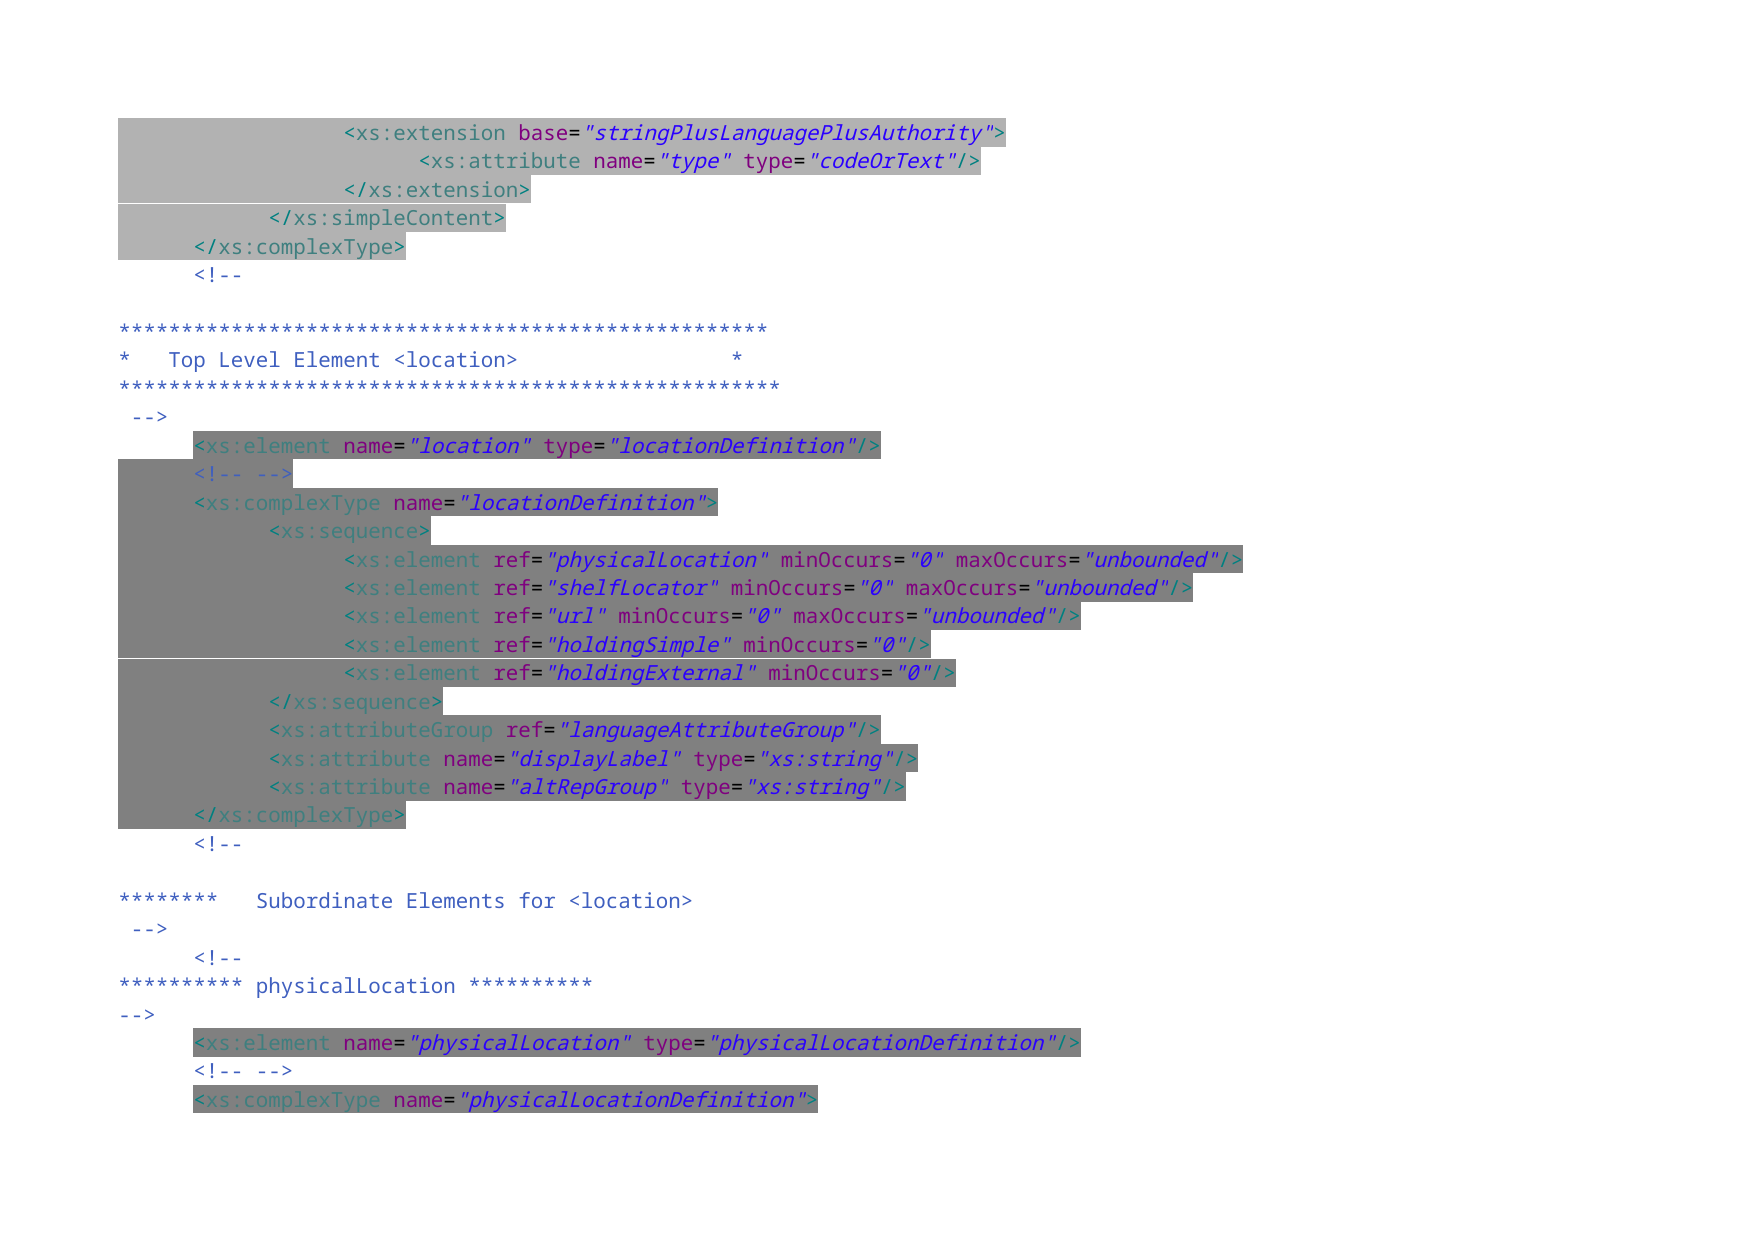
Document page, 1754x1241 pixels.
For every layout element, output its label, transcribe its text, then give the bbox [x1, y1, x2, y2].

text <!-- [118, 260, 1636, 289]
text --> [118, 402, 1636, 431]
text ***************************************************** [118, 374, 1636, 402]
text <xs:complexType name="locationDefinition"> [118, 488, 1636, 516]
text --> [118, 914, 1636, 943]
text <xs:attributeGroup ref="languageAttributeGroup"/> [118, 715, 1636, 744]
text </xs:sequence> [118, 687, 1636, 715]
text </xs:extension> [118, 175, 1636, 203]
text <xs:sequence> [118, 516, 1636, 545]
text ******** Subordinate Elements for <location> [118, 886, 1636, 914]
text * Top Level Element <location> * [118, 346, 1636, 374]
text </xs:complexType> [118, 801, 1636, 829]
text </xs:simpleContent> [118, 203, 1636, 232]
text ********** physicalLocation ********** [118, 971, 1636, 1000]
text <xs:complexType name="physicalLocationDefinition"> [118, 1085, 1636, 1113]
text <xs:element name="location" type="locationDefinition"/> [118, 431, 1636, 459]
text <xs:element ref="url" minOccurs="0" maxOccurs="unbounded"/> [118, 602, 1636, 630]
text <xs:element ref="holdingSimple" minOccurs="0"/> [118, 630, 1636, 658]
text <xs:attribute name="displayLabel" type="xs:string"/> [118, 744, 1636, 772]
text <xs:element ref="physicalLocation" minOccurs="0" maxOccurs="unbounded"/> [118, 545, 1636, 573]
text <!-- --> [118, 459, 1636, 488]
text <xs:extension base="stringPlusLanguagePlusAuthority"> [118, 118, 1636, 147]
text <!-- [118, 829, 1636, 857]
text <xs:element ref="shelfLocator" minOccurs="0" maxOccurs="unbounded"/> [118, 573, 1636, 602]
text </xs:complexType> [118, 232, 1636, 260]
text <xs:attribute name="type" type="codeOrText"/> [118, 147, 1636, 175]
text <!-- --> [118, 1057, 1636, 1085]
text <!-- [118, 943, 1636, 971]
text <xs:attribute name="altRepGroup" type="xs:string"/> [118, 772, 1636, 801]
text --> [118, 1000, 1636, 1028]
text <xs:element name="physicalLocation" type="physicalLocationDefinition"/> [118, 1028, 1636, 1057]
text **************************************************** [118, 317, 1636, 346]
text <xs:element ref="holdingExternal" minOccurs="0"/> [118, 658, 1636, 687]
